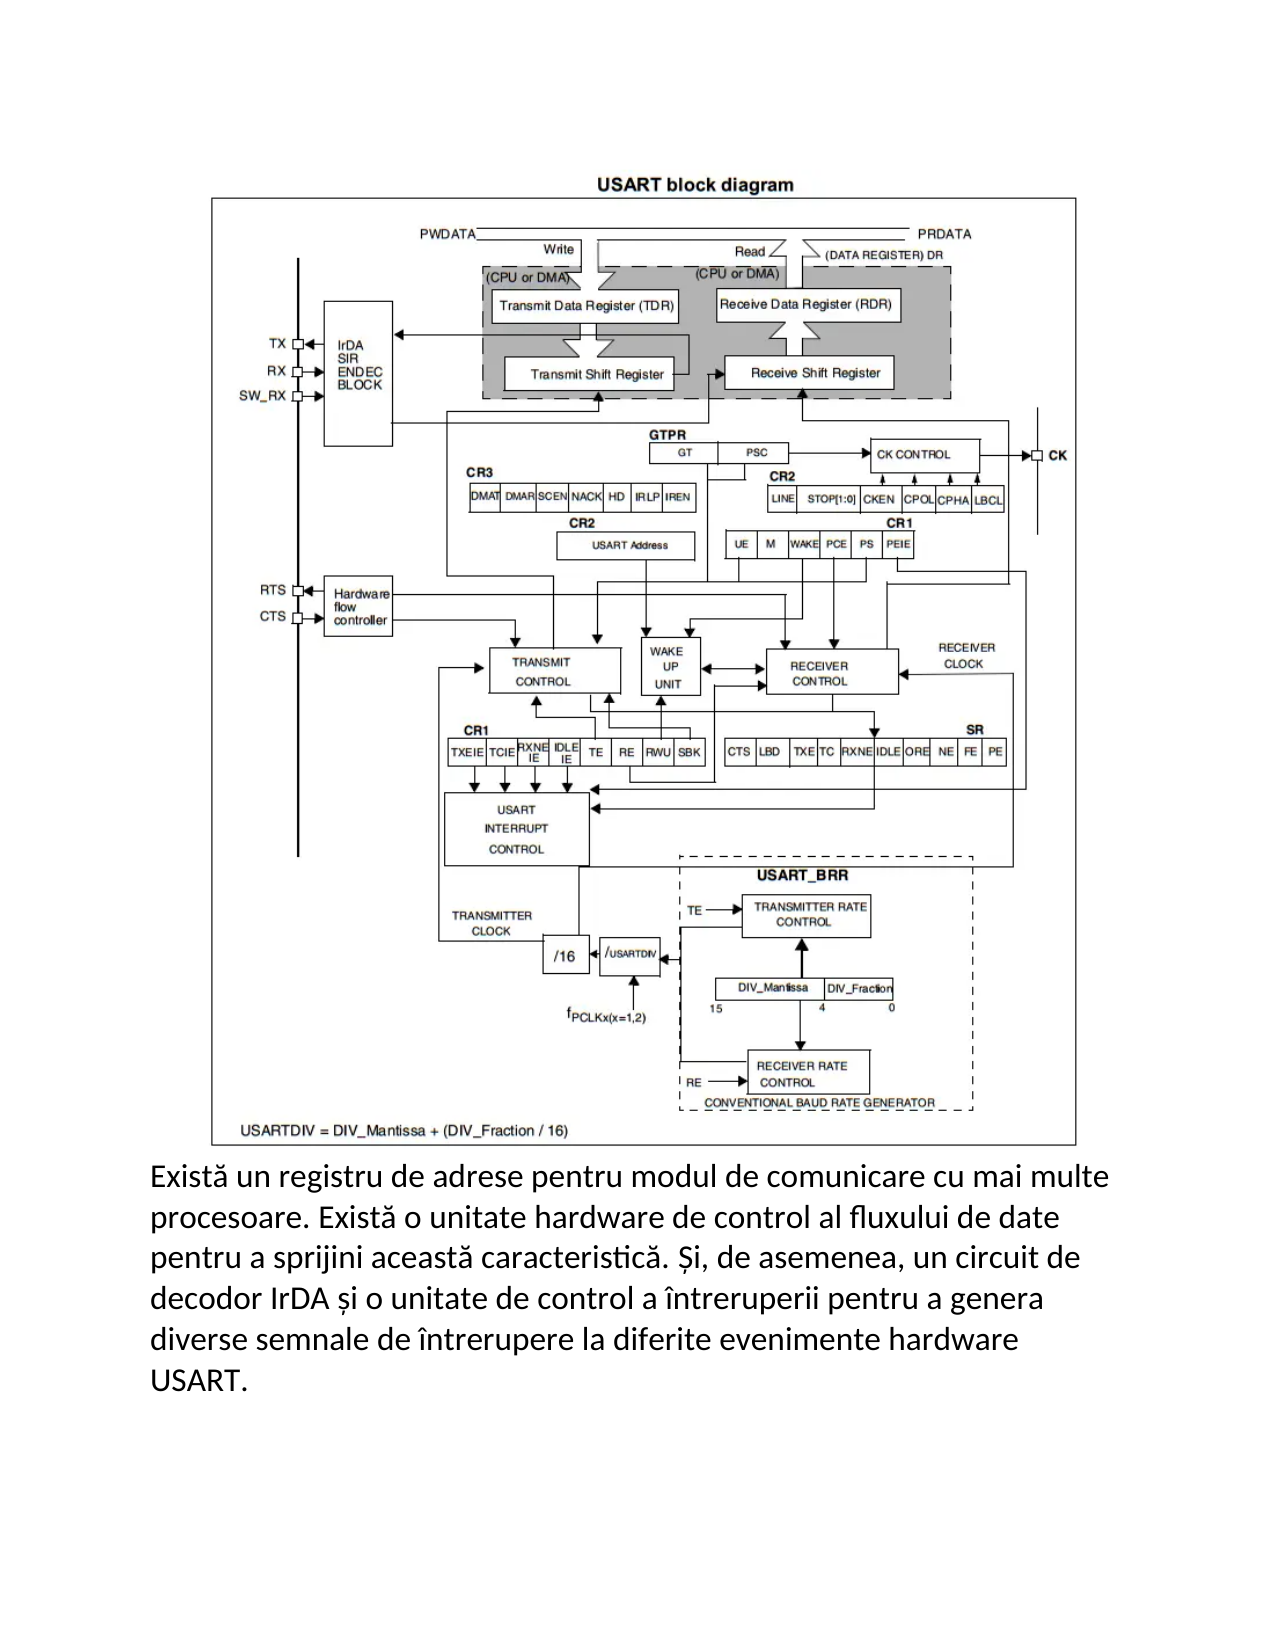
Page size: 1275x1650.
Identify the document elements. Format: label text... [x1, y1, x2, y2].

text Există un registru de adrese pentru modul de comunicare cu mai multe procesoare. Există o unitate hardware de control al fluxului de date pentru a sprijini această caracteristică. Și, de asemenea, un circuit de decodor IrDA și o unitate de control a întreruperii pentru a genera diverse semnale de întrerupere la diferite evenimente hardware USART. [150, 1155, 1125, 1399]
